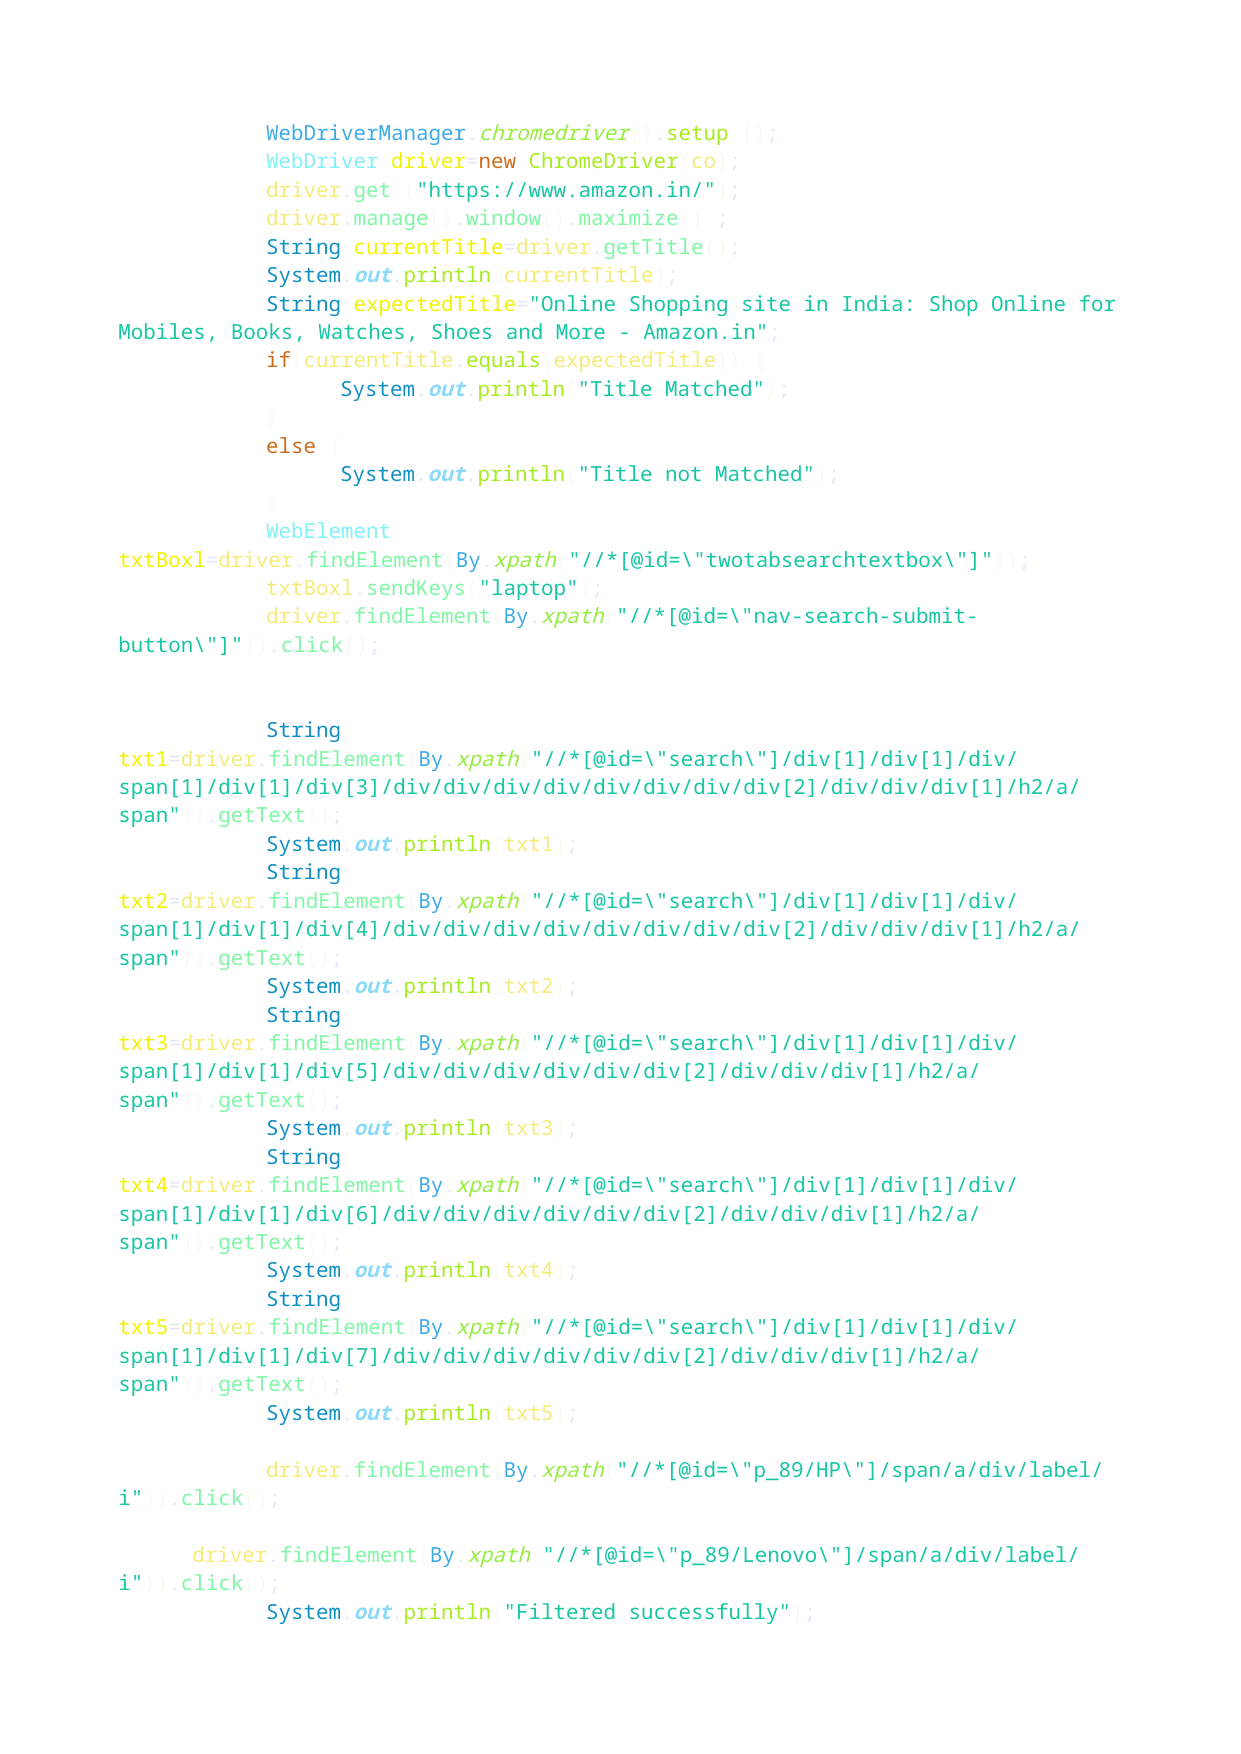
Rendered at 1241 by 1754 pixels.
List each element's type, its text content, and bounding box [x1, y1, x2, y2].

text System.out.println("Filtered successfully"); [118, 1597, 1122, 1625]
text driver.findElement(By.xpath("//*[@id=\"nav-search-submit-button\"]")).click(); [118, 602, 1122, 658]
text } [118, 488, 1122, 516]
text driver.manage().window().maximize() ; [118, 203, 1122, 232]
text System.out.println(txt3); [118, 1113, 1122, 1142]
text System.out.println(txt1); [118, 829, 1122, 857]
text WebElement txtBoxl=driver.findElement(By.xpath("//*[@id=\"twotabsearchtextbox\"]")); [118, 516, 1122, 573]
text String expectedTitle="Online Shopping site in India: Shop Online for Mobiles, Books, Watches, Shoes and More - Amazon.in"; [118, 289, 1122, 346]
text driver.get ("https://www.amazon.in/"); [118, 175, 1122, 203]
text driver.findElement(By.xpath("//*[@id=\"p_89/HP\"]/span/a/div/label/i")).click(); [118, 1455, 1122, 1512]
text WebDriver driver=new ChromeDriver(co); [118, 147, 1122, 175]
text String currentTitle=driver.getTitle(); [118, 232, 1122, 260]
text else { [118, 431, 1122, 459]
text String txt1=driver.findElement(By.xpath("//*[@id=\"search\"]/div[1]/div[1]/div/span[1]/div[1]/div[3]/div/div/div/div/div/div/div/div[2]/div/div/div[1]/h2/a/span")).getText(); [118, 715, 1122, 829]
text if(currentTitle.equals(expectedTitle)) { [118, 346, 1122, 374]
text System.out.println(currentTitle); [118, 260, 1122, 289]
text String txt2=driver.findElement(By.xpath("//*[@id=\"search\"]/div[1]/div[1]/div/span[1]/div[1]/div[4]/div/div/div/div/div/div/div/div[2]/div/div/div[1]/h2/a/span")).getText(); [118, 857, 1122, 971]
text driver.findElement(By.xpath("//*[@id=\"p_89/Lenovo\"]/span/a/div/label/i")).click(); [118, 1512, 1122, 1597]
text System.out.println(txt2); [118, 971, 1122, 1000]
text System.out.println("Title Matched"); [118, 374, 1122, 402]
text String txt4=driver.findElement(By.xpath("//*[@id=\"search\"]/div[1]/div[1]/div/span[1]/div[1]/div[6]/div/div/div/div/div/div[2]/div/div/div[1]/h2/a/span")).getText(); [118, 1142, 1122, 1256]
text WebDriverManager.chromedriver().setup (); [118, 118, 1122, 147]
text System.out.println(txt4); [118, 1256, 1122, 1284]
text String txt5=driver.findElement(By.xpath("//*[@id=\"search\"]/div[1]/div[1]/div/span[1]/div[1]/div[7]/div/div/div/div/div/div[2]/div/div/div[1]/h2/a/span")).getText(); [118, 1284, 1122, 1398]
text } [118, 402, 1122, 431]
text System.out.println(txt5); [118, 1398, 1122, 1426]
text System.out.println("Title not Matched"); [118, 459, 1122, 488]
text String txt3=driver.findElement(By.xpath("//*[@id=\"search\"]/div[1]/div[1]/div/span[1]/div[1]/div[5]/div/div/div/div/div/div[2]/div/div/div[1]/h2/a/span")).getText(); [118, 1000, 1122, 1113]
text txtBoxl.sendKeys("laptop"); [118, 573, 1122, 602]
